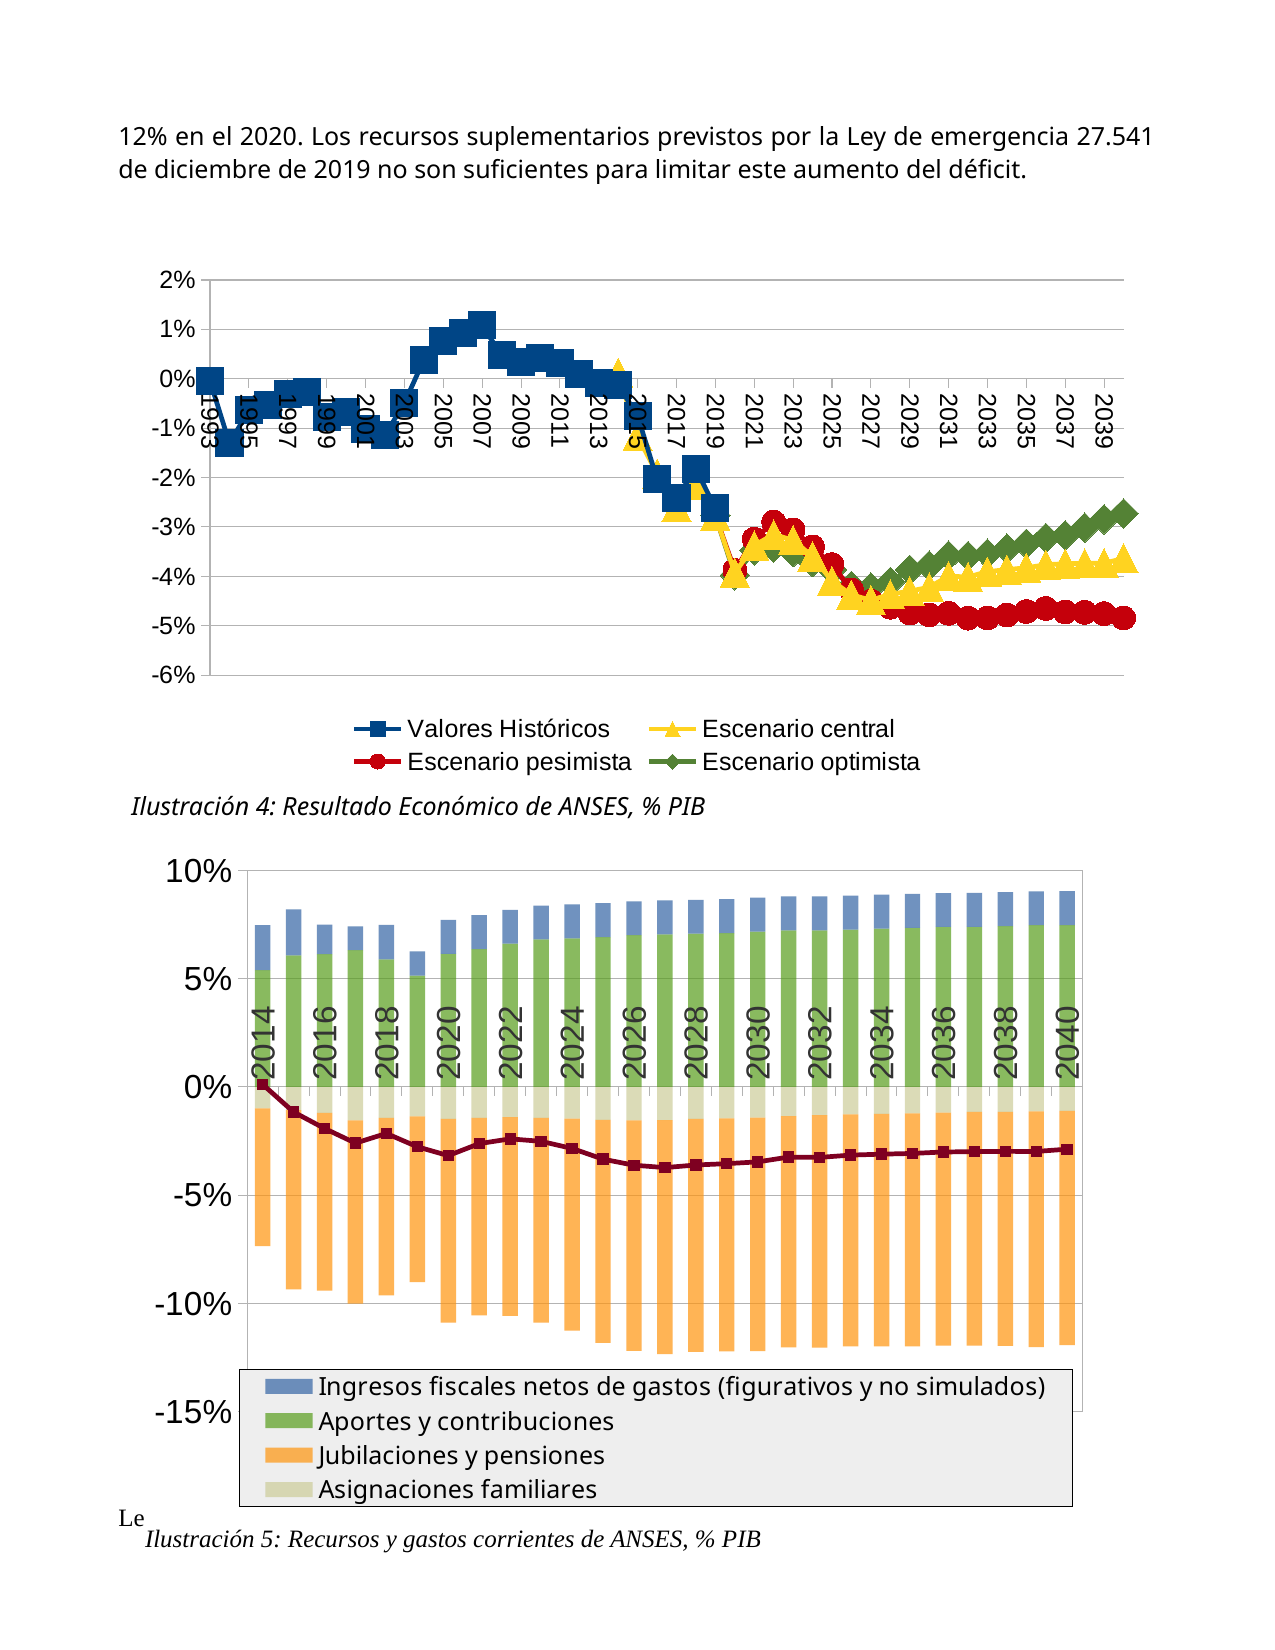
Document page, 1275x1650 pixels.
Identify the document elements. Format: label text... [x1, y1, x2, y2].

text Ilustración 5: Recursos y gastos corrientes de ANSES, % PIB [145, 848, 1165, 1553]
text Ilustración 4: Resultado Económico de ANSES, % PIB [131, 781, 1144, 822]
text 12% en el 2020. Los recursos suplementarios previstos por la Ley de emergencia 27.541 de diciembre de 2019 no son suficientes para limitar este aumento del déficit. [118, 118, 1157, 186]
